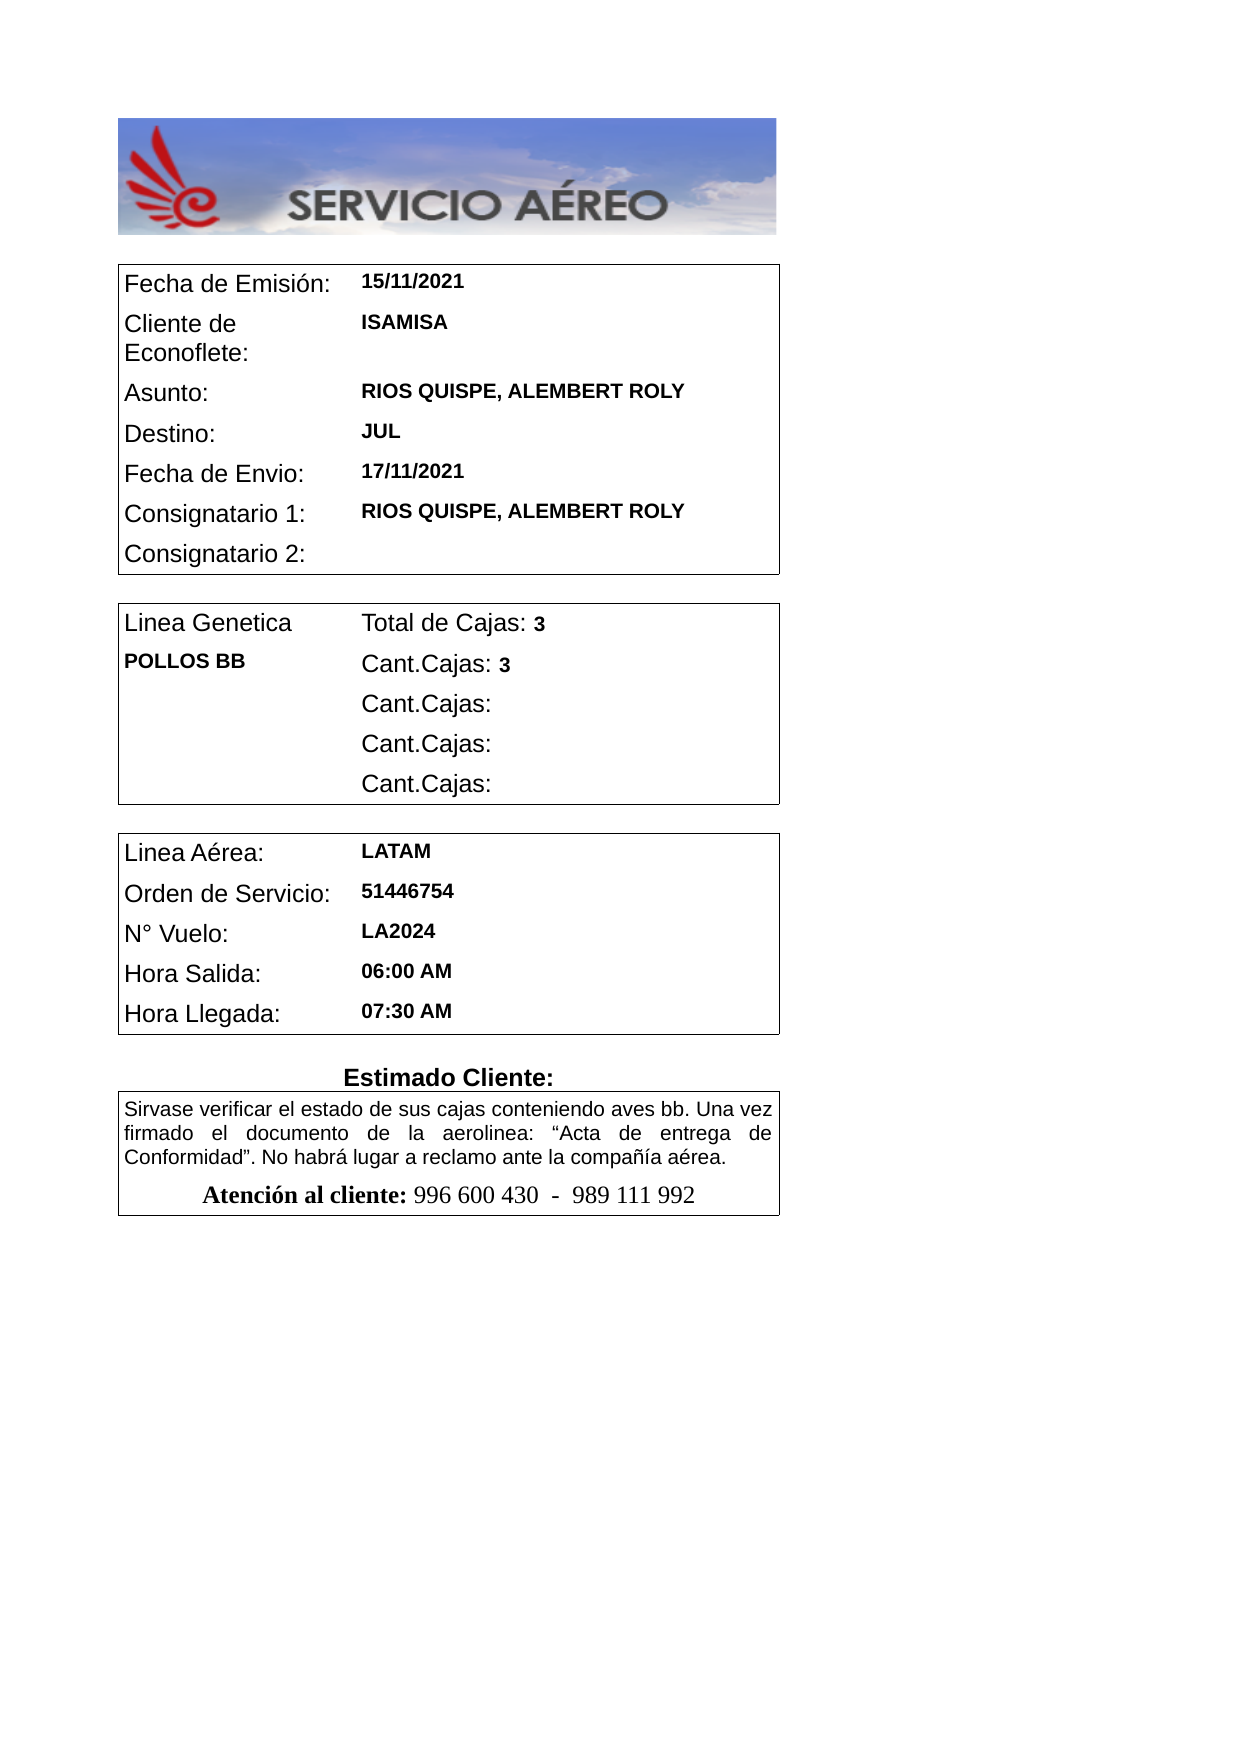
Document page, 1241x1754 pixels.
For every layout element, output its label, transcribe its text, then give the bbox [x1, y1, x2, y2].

table_cell [356, 534, 779, 574]
table_cell LA2024 [356, 913, 779, 953]
table_cell [118, 575, 356, 603]
table_cell Orden de Servicio: [119, 873, 356, 913]
table_cell [119, 723, 356, 763]
table_cell Sirvase verificar el estado de sus cajas conteniendo aves bb. Una vez firmado el documento de la aerolinea: “Acta de entrega de Conformidad”. No habrá lugar a reclamo ante la compañía aérea. [119, 1092, 779, 1175]
table_cell Cant.Cajas: 3 [356, 643, 779, 683]
table_cell 51446754 [356, 873, 779, 913]
table_cell [119, 764, 356, 804]
table_cell Linea Aérea: [119, 834, 356, 873]
table_cell RIOS QUISPE, ALEMBERT ROLY [356, 373, 779, 413]
table_cell Fecha de Envio: [119, 453, 356, 493]
table_cell [356, 575, 779, 603]
table_cell Destino: [119, 413, 356, 453]
table_cell 06:00 AM [356, 953, 779, 993]
table_cell POLLOS BB [119, 643, 356, 683]
table_cell Cant.Cajas: [356, 683, 779, 723]
table_cell Linea Genetica [119, 604, 356, 643]
table_cell 07:30 AM [356, 994, 779, 1034]
table_cell [119, 683, 356, 723]
table_cell Atención al cliente: 996 600 430 - 989 111 992 [119, 1175, 779, 1215]
table_cell Cant.Cajas: [356, 764, 779, 804]
table_cell Hora Salida: [119, 953, 356, 993]
table_cell RIOS QUISPE, ALEMBERT ROLY [356, 493, 779, 533]
table_cell 17/11/2021 [356, 453, 779, 493]
table_cell ISAMISA [356, 304, 779, 373]
table_cell Estimado Cliente: [118, 1035, 779, 1091]
table_cell Total de Cajas: 3 [356, 604, 779, 643]
table_cell LATAM [356, 834, 779, 873]
table_cell Consignatario 1: [119, 493, 356, 533]
table_cell Hora Llegada: [119, 994, 356, 1034]
table_cell [118, 805, 356, 833]
table_cell Asunto: [119, 373, 356, 413]
table_cell Consignatario 2: [119, 534, 356, 574]
table_cell JUL [356, 413, 779, 453]
table_cell [356, 805, 779, 833]
table_cell Cliente de Econoflete: [119, 304, 356, 373]
table_header 15/11/2021 [356, 265, 779, 304]
table_cell Cant.Cajas: [356, 723, 779, 763]
table_header Fecha de Emisión: [119, 265, 356, 304]
picture [118, 118, 777, 235]
table_cell N° Vuelo: [119, 913, 356, 953]
